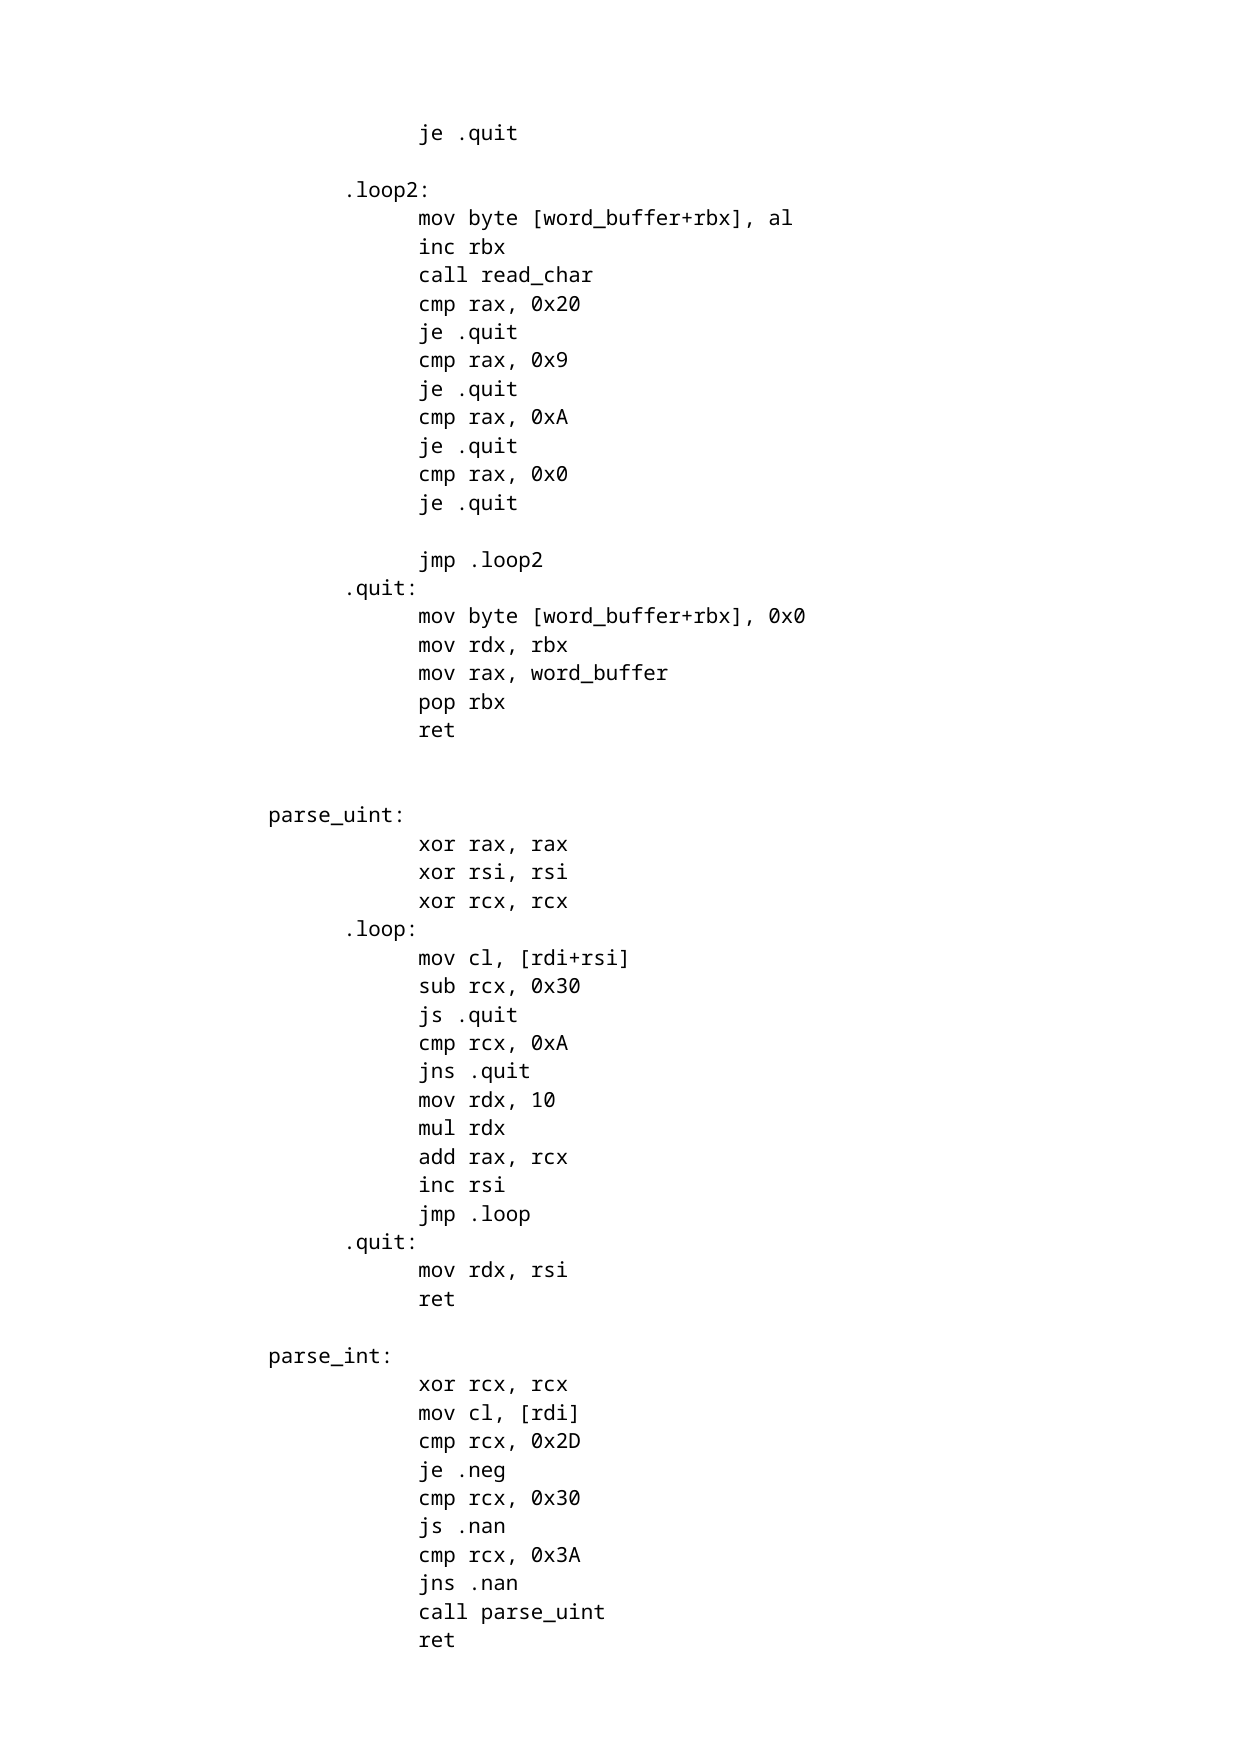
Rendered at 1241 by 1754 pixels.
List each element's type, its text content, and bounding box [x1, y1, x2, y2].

text parse_uint: xor rax, rax xor rsi, rsi xor rcx, rcx .loop: mov cl, [rdi+rsi] sub rcx, 0x30 js .quit cmp rcx, 0xA jns .quit mov rdx, 10 mul rdx add rax, rcx inc rsi jmp .loop .quit: mov rdx, rsi ret parse_int: xor rcx, rcx mov cl, [rdi] cmp rcx, 0x2D je .neg cmp rcx, 0x30 js .nan cmp rcx, 0x3A jns .nan call parse_uint ret [268, 801, 1181, 1654]
text je .quit .loop2: mov byte [word_buffer+rbx], al inc rbx call read_char cmp rax, 0x20 je .quit cmp rax, 0x9 je .quit cmp rax, 0xA je .quit cmp rax, 0x0 je .quit jmp .loop2 .quit: mov byte [word_buffer+rbx], 0x0 mov rdx, rbx mov rax, word_buffer pop rbx ret [268, 118, 1181, 772]
